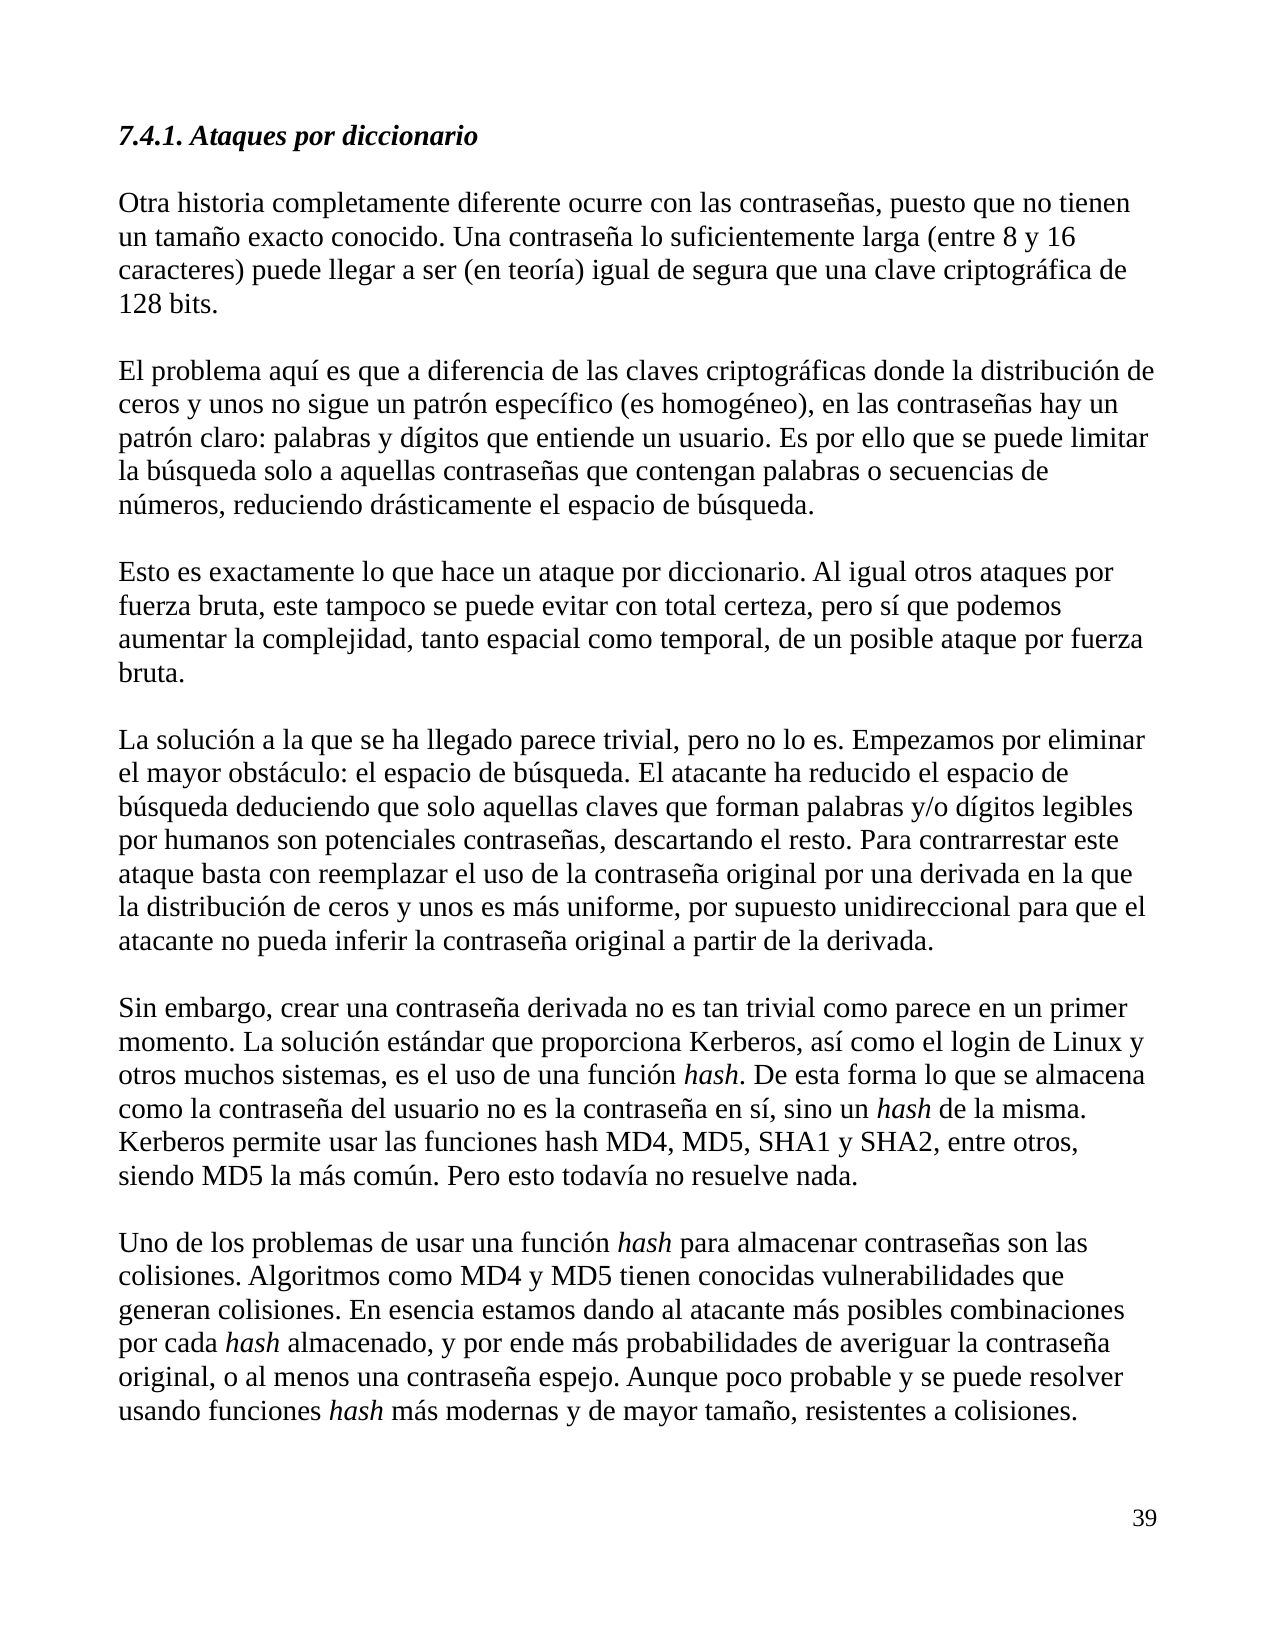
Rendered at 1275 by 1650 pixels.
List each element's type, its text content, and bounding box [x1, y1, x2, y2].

text 7.4.1. Ataques por diccionario [118, 118, 1157, 152]
text La solución a la que se ha llegado parece trivial, pero no lo es. Empezamos por eliminar el mayor obstáculo: el espacio de búsqueda. El atacante ha reducido el espacio de búsqueda deduciendo que solo aquellas claves que forman palabras y/o dígitos legibles por humanos son potenciales contraseñas, descartando el resto. Para contrarrestar este ataque basta con reemplazar el uso de la contraseña original por una derivada en la que la distribución de ceros y unos es más uniforme, por supuesto unidireccional para que el atacante no pueda inferir la contraseña original a partir de la derivada. [118, 722, 1157, 957]
text Sin embargo, crear una contraseña derivada no es tan trivial como parece en un primer momento. La solución estándar que proporciona Kerberos, así como el login de Linux y otros muchos sistemas, es el uso de una función hash. De esta forma lo que se almacena como la contraseña del usuario no es la contraseña en sí, sino un hash de la misma. [118, 990, 1157, 1124]
text Esto es exactamente lo que hace un ataque por diccionario. Al igual otros ataques por fuerza bruta, este tampoco se puede evitar con total certeza, pero sí que podemos aumentar la complejidad, tanto espacial como temporal, de un posible ataque por fuerza bruta. [118, 554, 1157, 688]
text El problema aquí es que a diferencia de las claves criptográficas donde la distribución de ceros y unos no sigue un patrón específico (es homogéneo), en las contraseñas hay un patrón claro: palabras y dígitos que entiende un usuario. Es por ello que se puede limitar la búsqueda solo a aquellas contraseñas que contengan palabras o secuencias de números, reduciendo drásticamente el espacio de búsqueda. [118, 353, 1157, 521]
text Uno de los problemas de usar una función hash para almacenar contraseñas son las colisiones. Algoritmos como MD4 y MD5 tienen conocidas vulnerabilidades que generan colisiones. En esencia estamos dando al atacante más posibles combinaciones por cada hash almacenado, y por ende más probabilidades de averiguar la contraseña original, o al menos una contraseña espejo. Aunque poco probable y se puede resolver usando funciones hash más modernas y de mayor tamaño, resistentes a colisiones. [118, 1225, 1157, 1426]
text Otra historia completamente diferente ocurre con las contraseñas, puesto que no tienen un tamaño exacto conocido. Una contraseña lo suficientemente larga (entre 8 y 16 caracteres) puede llegar a ser (en teoría) igual de segura que una clave criptográfica de 128 bits. [118, 185, 1157, 319]
text Kerberos permite usar las funciones hash MD4, MD5, SHA1 y SHA2, entre otros, siendo MD5 la más común. Pero esto todavía no resuelve nada. [118, 1124, 1157, 1191]
